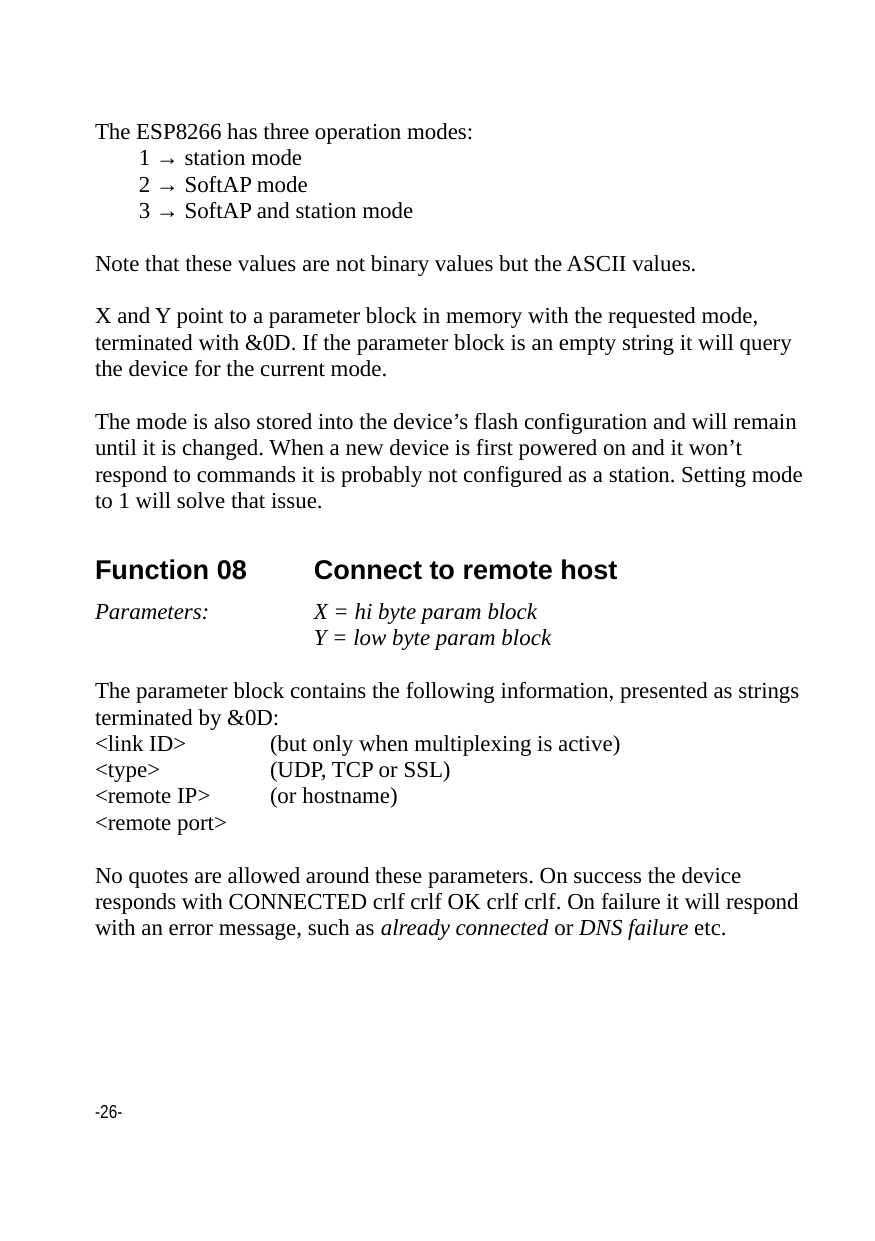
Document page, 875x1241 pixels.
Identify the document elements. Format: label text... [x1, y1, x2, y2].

text Y = low byte param block [95, 624, 815, 651]
text Parameters: X = hi byte param block [95, 598, 815, 624]
text 1 → station mode [95, 144, 815, 171]
text 2 → SoftAP mode [95, 171, 815, 197]
text X and Y point to a parameter block in memory with the requested mode, terminated with &0D. If the parameter block is an empty string it will query the device for the current mode. [95, 303, 815, 382]
text 3 → SoftAP and station mode [95, 197, 815, 223]
text No quotes are allowed around these parameters. On success the device responds with CONNECTED crlf crlf OK crlf crlf. On failure it will respond with an error message, such as already connected or DNS failure etc. [95, 862, 815, 941]
subtitle Function 08 Connect to remote host [95, 554, 815, 586]
text The ESP8266 has three operation modes: [95, 118, 815, 144]
text <remote IP> (or hostname) [95, 783, 815, 809]
text <type> (UDP, TCP or SSL) [95, 756, 815, 783]
text <link ID> (but only when multiplexing is active) [95, 730, 815, 756]
text Note that these values are not binary values but the ASCII values. [95, 250, 815, 276]
text The parameter block contains the following information, presented as strings terminated by &0D: [95, 677, 815, 730]
text The mode is also stored into the device’s flash configuration and will remain until it is changed. When a new device is first powered on and it won’t respond to commands it is probably not configured as a station. Setting mode to 1 will solve that issue. [95, 408, 815, 513]
text <remote port> [95, 809, 815, 835]
